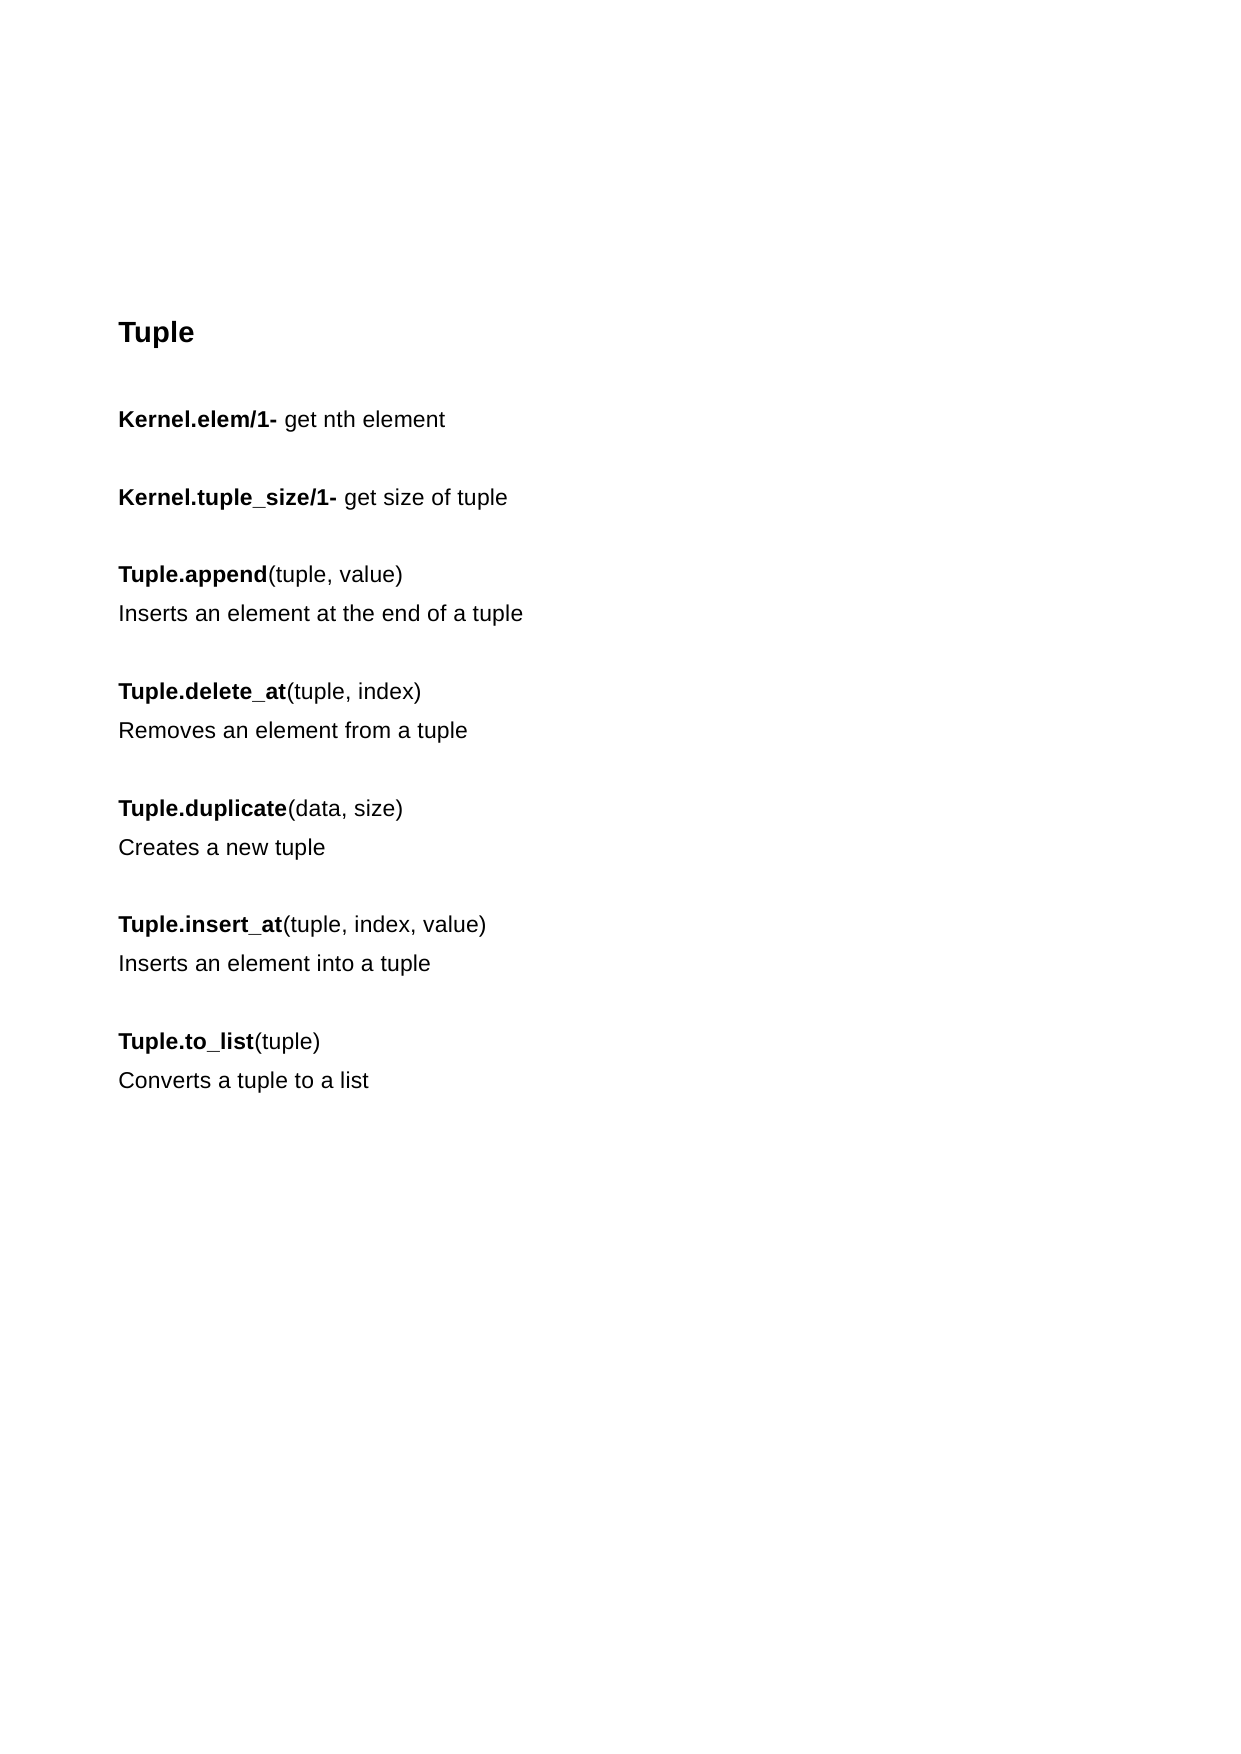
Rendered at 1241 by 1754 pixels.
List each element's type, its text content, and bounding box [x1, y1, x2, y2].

text Tuple.delete_at(tuple, index) [118, 678, 1122, 704]
subtitle Tuple [118, 315, 1122, 349]
text Creates a new tuple [118, 833, 1122, 860]
text Tuple.to_list(tuple) [118, 1028, 1122, 1054]
text Removes an element from a tuple [118, 717, 1122, 743]
text Kernel.tuple_size/1- get size of tuple [118, 484, 1122, 510]
text Inserts an element into a tuple [118, 950, 1122, 976]
text Inserts an element at the end of a tuple [118, 600, 1122, 627]
text Kernel.elem/1- get nth element [118, 406, 1122, 432]
text Converts a tuple to a list [118, 1067, 1122, 1093]
text Tuple.append(tuple, value) [118, 561, 1122, 588]
text Tuple.duplicate(data, size) [118, 794, 1122, 821]
text Tuple.insert_at(tuple, index, value) [118, 911, 1122, 937]
